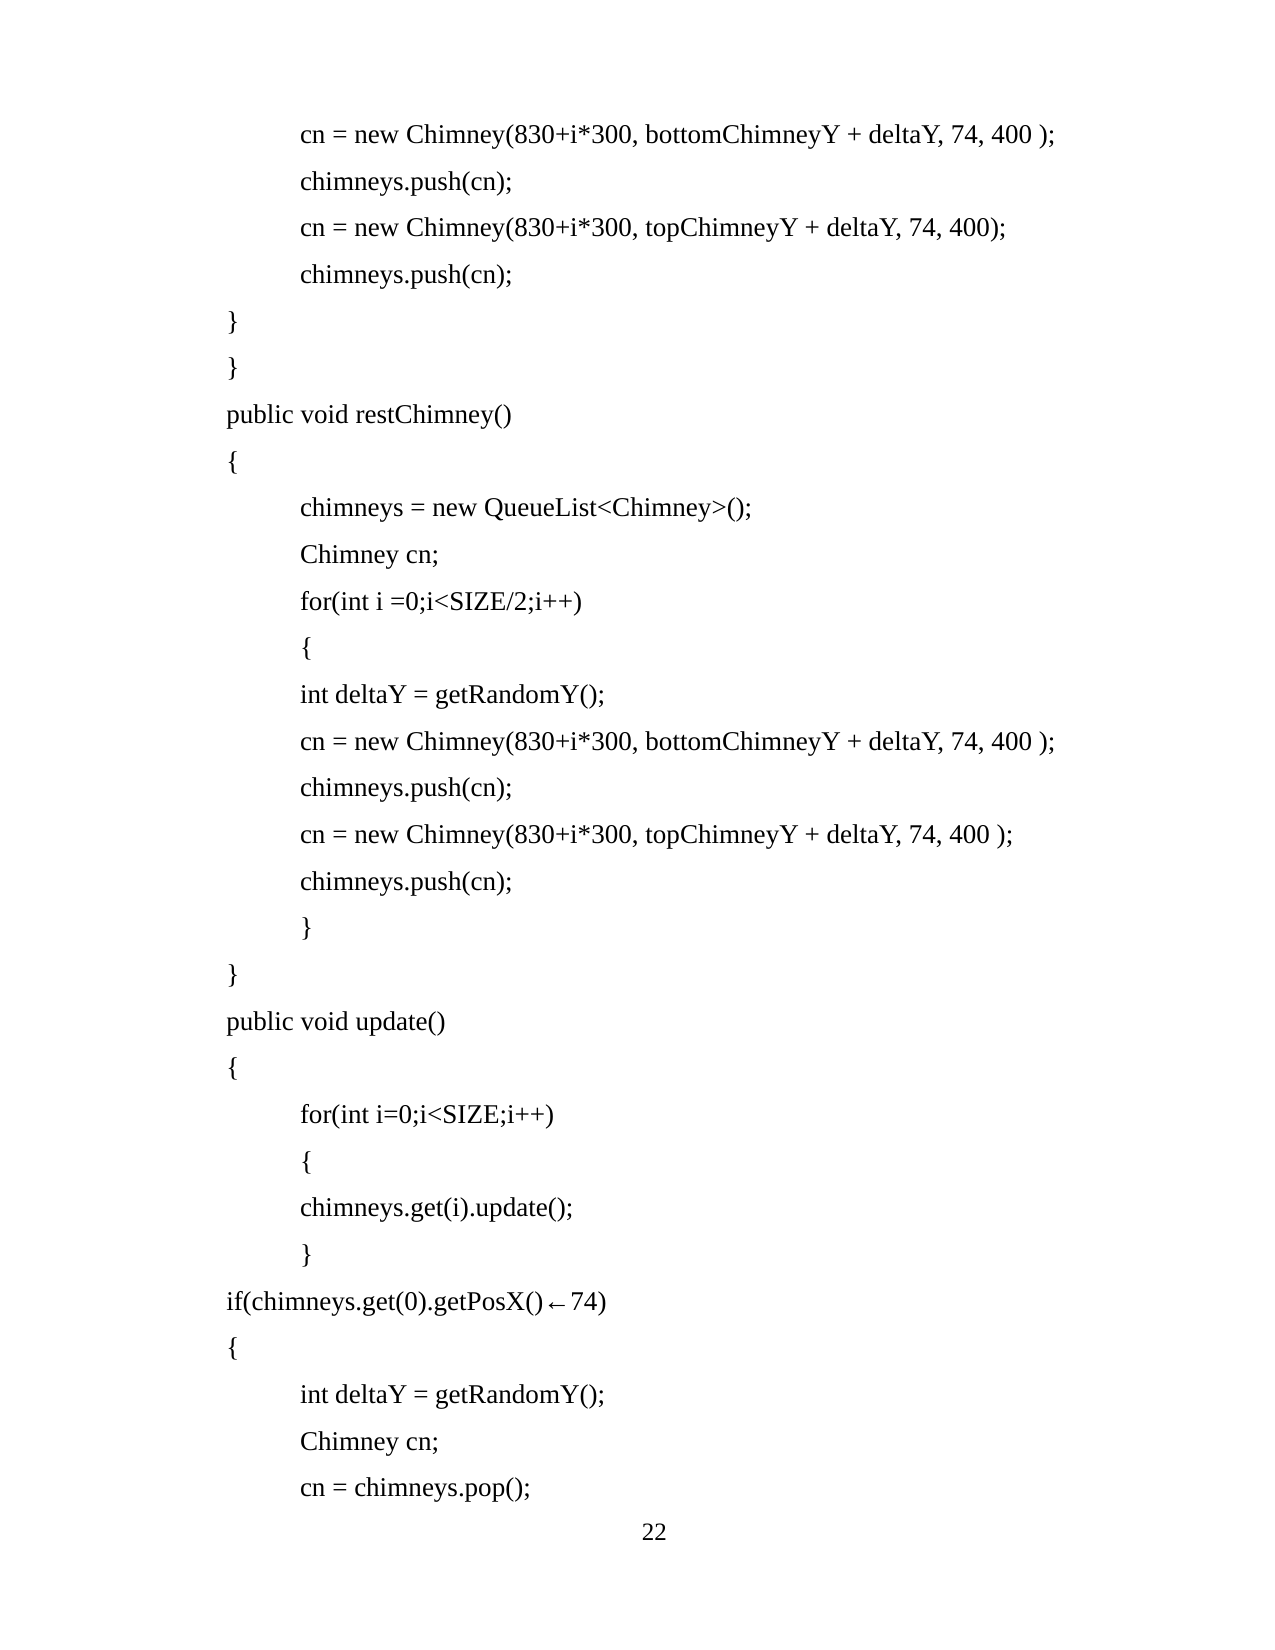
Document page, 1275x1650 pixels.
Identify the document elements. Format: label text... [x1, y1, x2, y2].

text chimneys.push(cn); [226, 258, 1156, 289]
text public void restChimney() [226, 398, 1156, 429]
text int deltaY = getRandomY(); [226, 1378, 1156, 1409]
text if(chimneys.get(0).getPosX()←74) [226, 1285, 1156, 1316]
text cn = new Chimney(830+i*300, topChimneyY + deltaY, 74, 400 ); [226, 818, 1156, 849]
text chimneys.push(cn); [226, 771, 1156, 803]
text public void update() [226, 1005, 1156, 1036]
text { [226, 445, 1156, 476]
text } [226, 351, 1156, 383]
text cn = chimneys.pop(); [226, 1471, 1156, 1503]
text chimneys.push(cn); [226, 165, 1156, 196]
text chimneys.push(cn); [226, 865, 1156, 896]
text cn = new Chimney(830+i*300, topChimneyY + deltaY, 74, 400); [226, 211, 1156, 243]
text cn = new Chimney(830+i*300, bottomChimneyY + deltaY, 74, 400 ); [226, 118, 1156, 149]
text } [226, 305, 1156, 336]
text { [226, 1331, 1156, 1363]
text int deltaY = getRandomY(); [226, 678, 1156, 709]
text for(int i =0;i<SIZE/2;i++) [226, 585, 1156, 616]
text { [226, 1051, 1156, 1083]
text Chimney cn; [226, 1425, 1156, 1456]
text { [226, 631, 1156, 663]
text Chimney cn; [226, 538, 1156, 569]
text } [226, 911, 1156, 943]
text } [226, 958, 1156, 989]
text cn = new Chimney(830+i*300, bottomChimneyY + deltaY, 74, 400 ); [226, 725, 1156, 756]
text chimneys = new QueueList<Chimney>(); [226, 491, 1156, 523]
text for(int i=0;i<SIZE;i++) [226, 1098, 1156, 1129]
text { [226, 1145, 1156, 1176]
text } [226, 1238, 1156, 1269]
text chimneys.get(i).update(); [226, 1191, 1156, 1223]
